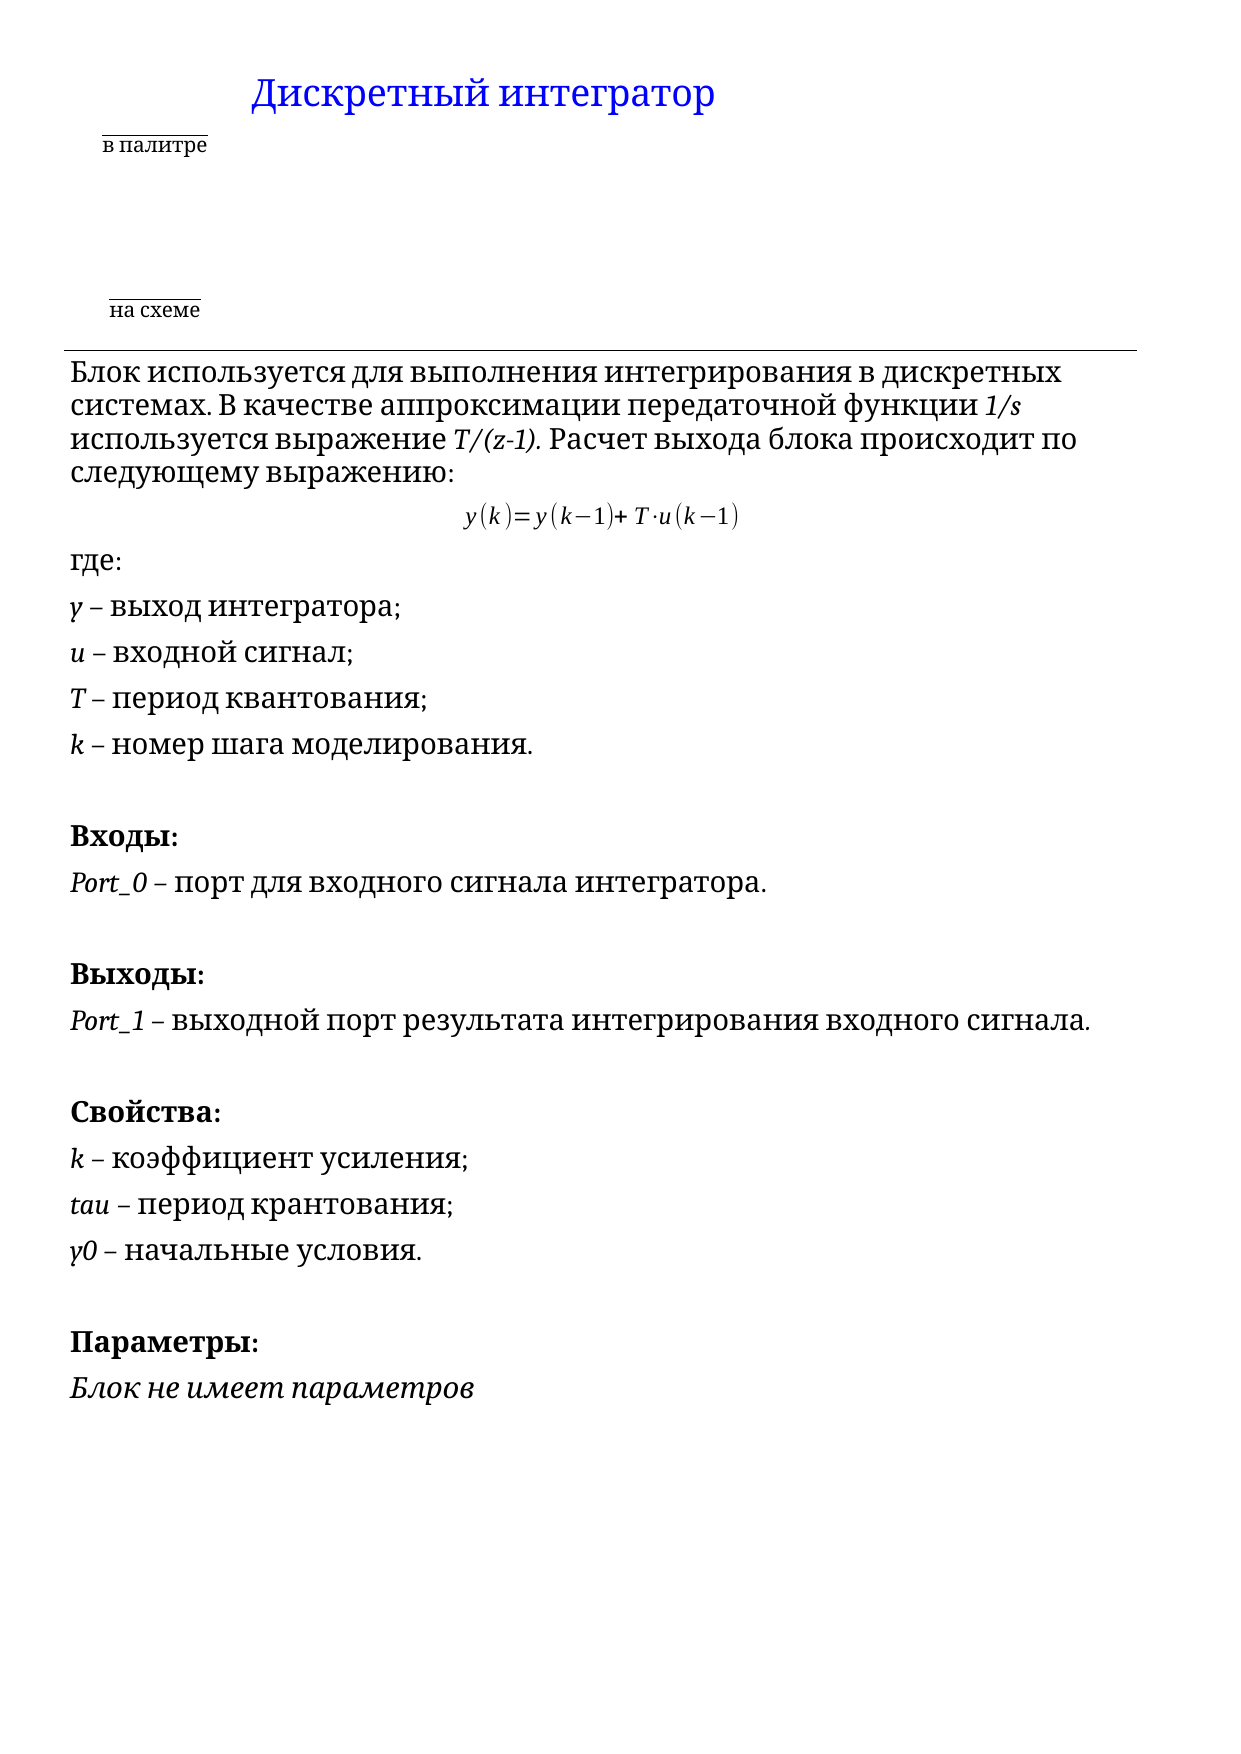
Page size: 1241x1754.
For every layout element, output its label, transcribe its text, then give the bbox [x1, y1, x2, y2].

table_cell [245, 186, 1137, 292]
table_cell [64, 186, 245, 292]
table_header [64, 59, 245, 128]
table_header Дискретный интегратор [245, 59, 1137, 128]
table_cell Блок используется для выполнения интегрирования в дискретных системах. В качестве аппроксимации передаточной функции 1/s используется выражение T/(z-1). Расчет выхода блока происходит по следующему выражению: где: y – выход интегратора; u – входной сигнал; T – период квантования; k – номер шага моделирования. Входы: Port_0 – порт для входного сигнала интегратора. Выходы: Port_1 – выходной порт результата интегрирования входного сигнала. Свойства: k – коэффициент усиления; tau – период крантования; y0 – начальные условия. Параметры: Блок не имеет параметров [64, 351, 1137, 1424]
table_cell [245, 293, 1137, 350]
table_cell на схеме [64, 293, 245, 350]
table_cell [245, 129, 1137, 186]
table_cell в палитре [64, 129, 245, 186]
